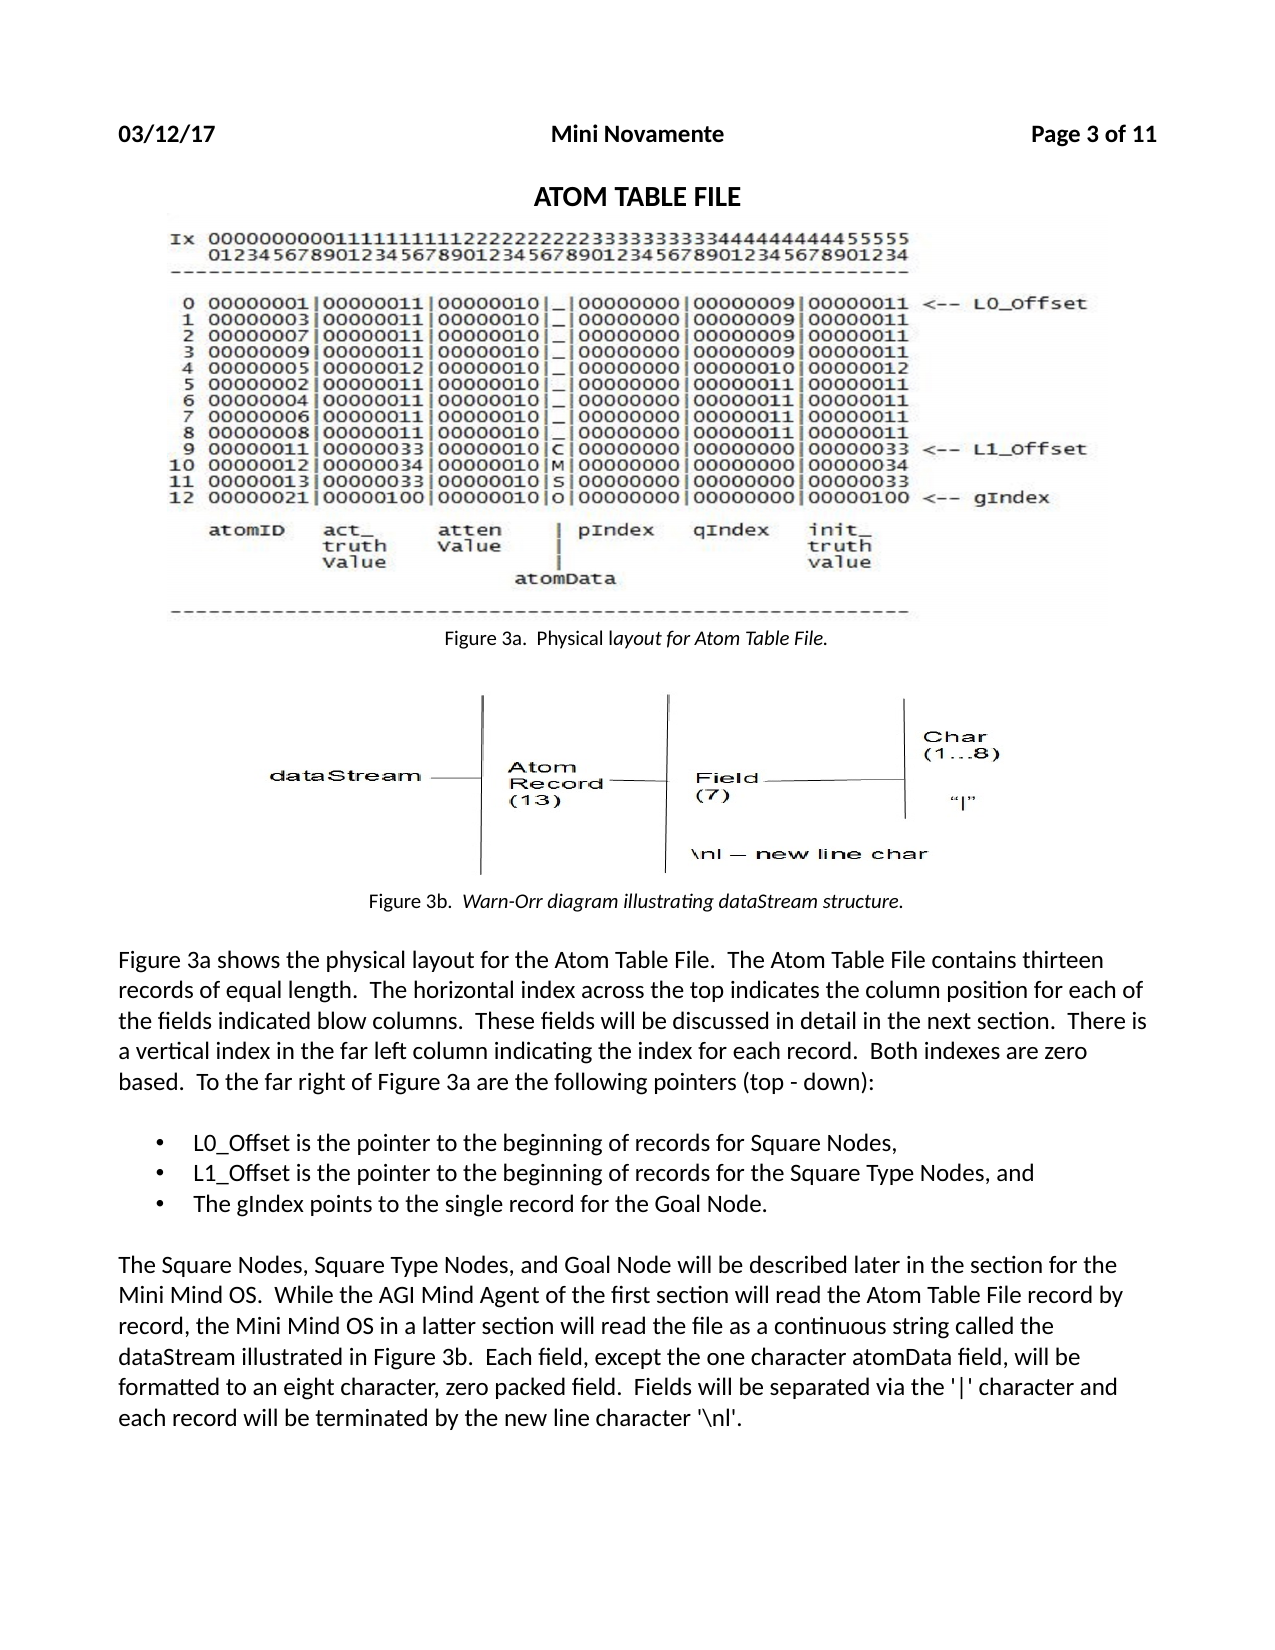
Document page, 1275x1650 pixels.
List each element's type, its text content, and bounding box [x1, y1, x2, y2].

picture [166, 213, 1109, 626]
text Figure 3b. Warn-Orr diagram illustrating dataStream structure. [118, 681, 1157, 913]
text Figure 3a shows the physical layout for the Atom Table File. The Atom Table File contains thirteen records of equal length. The horizontal index across the top indicates the column position for each of the fields indicated blow columns. These fields will be discussed in detail in the next section. There is a vertical index in the far left column indicating the index for each record. Both indexes are zero based. To the far right of Figure 3a are the following pointers (top - down): [118, 944, 1157, 1097]
picture [236, 681, 1039, 888]
list The gIndex points to the single record for the Goal Node. [156, 1188, 1157, 1219]
list L0_Offset is the pointer to the beginning of records for Square Nodes, [156, 1127, 1157, 1158]
text The Square Nodes, Square Type Nodes, and Goal Node will be described later in the section for the Mini Mind OS. While the AGI Mind Agent of the first section will read the Atom Table File record by record, the Mini Mind OS in a latter section will read the file as a continuous string called the dataStream illustrated in Figure 3b. Each field, except the one character atomData field, will be formatted to an eight character, zero packed field. Fields will be separated via the '|' character and each record will be terminated by the new line character '\nl'. [118, 1249, 1157, 1432]
text ATOM TABLE FILE [118, 178, 1157, 214]
list L1_Offset is the pointer to the beginning of records for the Square Type Nodes, and [156, 1158, 1157, 1188]
text Figure 3a. Physical layout for Atom Table File. [118, 214, 1157, 651]
